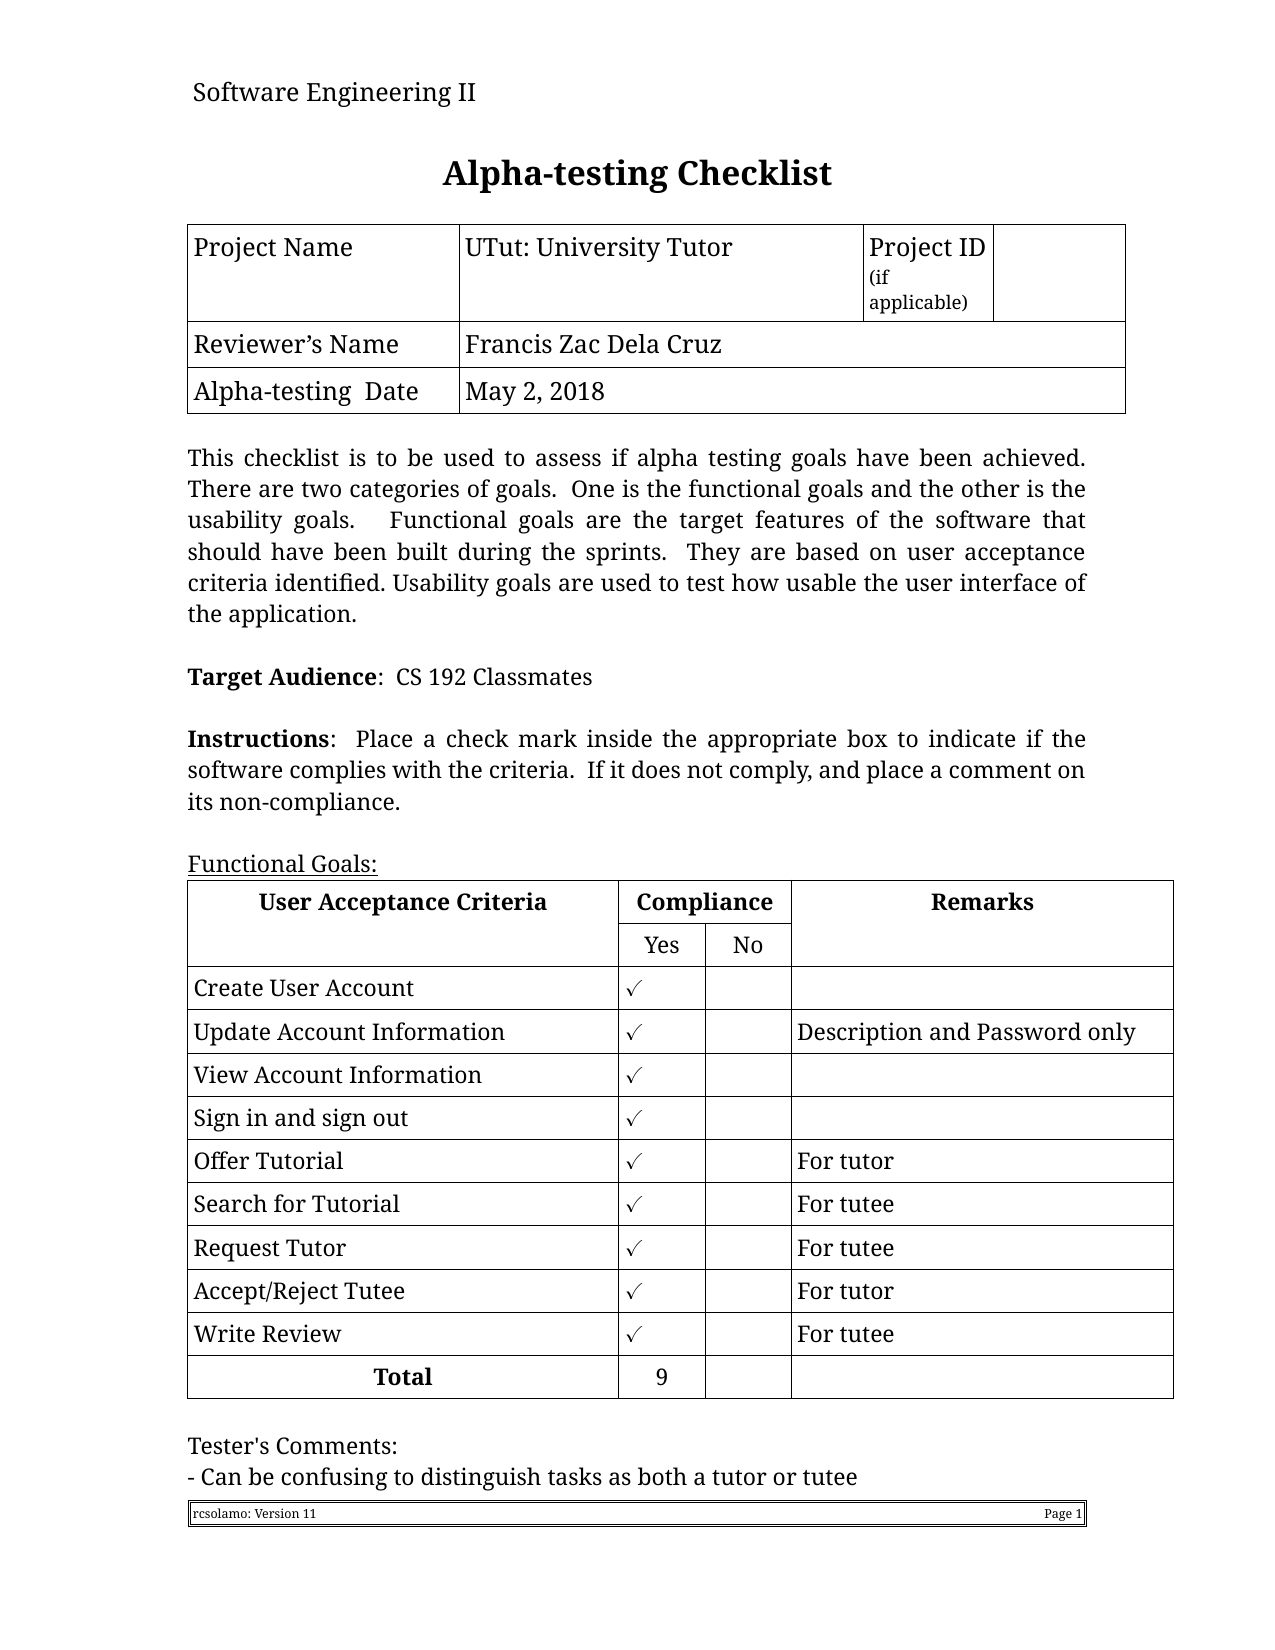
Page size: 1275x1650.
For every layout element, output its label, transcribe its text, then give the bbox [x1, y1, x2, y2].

table_cell 9 [619, 1356, 705, 1398]
table_cell ✓ [619, 1183, 705, 1225]
table_header Remarks [792, 881, 1173, 966]
text Functional Goals: [187, 848, 1087, 879]
table_header UTut: University Tutor [460, 225, 863, 321]
table_cell [706, 1140, 791, 1182]
table_cell Accept/Reject Tutee [188, 1270, 618, 1312]
table_cell [706, 1097, 791, 1139]
table_cell ✓ [619, 1097, 705, 1139]
table_cell [706, 1356, 791, 1398]
table_cell [706, 1183, 791, 1225]
table_cell No [706, 924, 791, 966]
table_header User Acceptance Criteria [188, 881, 618, 966]
text Tester's Comments: [187, 1430, 1087, 1461]
text Instructions: Place a check mark inside the appropriate box to indicate if the software complies with the criteria. If it does not comply, and place a comment on its non-compliance. [187, 723, 1087, 817]
table_cell [706, 1226, 791, 1268]
table_cell For tutor [792, 1270, 1173, 1312]
table_cell For tutor [792, 1140, 1173, 1182]
table_cell ✓ [619, 1054, 705, 1096]
table_cell [792, 967, 1173, 1009]
table_cell View Account Information [188, 1054, 618, 1096]
table_cell [706, 1054, 791, 1096]
table_cell [706, 1010, 791, 1052]
table_cell ✓ [619, 1010, 705, 1052]
table_header Compliance [619, 881, 791, 923]
text This checklist is to be used to assess if alpha testing goals have been achieved. There are two categories of goals. One is the functional goals and the other is the usability goals. Functional goals are the target features of the software that should have been built during the sprints. They are based on user acceptance criteria identified. Usability goals are used to test how usable the user interface of the application. [187, 442, 1087, 629]
text Alpha-testing Checklist [187, 150, 1087, 195]
table_cell Reviewer’s Name [188, 322, 459, 367]
table_cell Update Account Information [188, 1010, 618, 1052]
table_cell Yes [619, 924, 705, 966]
table_cell [706, 1270, 791, 1312]
table_cell Francis Zac Dela Cruz [460, 322, 1125, 367]
table_cell [792, 1054, 1173, 1096]
table_cell For tutee [792, 1313, 1173, 1355]
table_cell ✓ [619, 1270, 705, 1312]
table_cell Total [188, 1356, 618, 1398]
text Target Audience: CS 192 Classmates [187, 661, 1087, 692]
table_cell [706, 1313, 791, 1355]
table_cell ✓ [619, 967, 705, 1009]
table_header Project Name [188, 225, 459, 321]
table_cell May 2, 2018 [460, 368, 1125, 413]
table_cell Search for Tutorial [188, 1183, 618, 1225]
table_cell ✓ [619, 1140, 705, 1182]
table_cell Create User Account [188, 967, 618, 1009]
table_header [994, 225, 1125, 321]
table_cell Sign in and sign out [188, 1097, 618, 1139]
table_cell ✓ [619, 1313, 705, 1355]
table_cell Alpha-testing Date [188, 368, 459, 413]
table_header Project ID (if applicable) [864, 225, 993, 321]
table_cell [706, 967, 791, 1009]
table_cell For tutee [792, 1183, 1173, 1225]
text - Can be confusing to distinguish tasks as both a tutor or tutee [187, 1461, 1087, 1492]
table_cell [792, 1356, 1173, 1398]
table_cell Write Review [188, 1313, 618, 1355]
table_cell For tutee [792, 1226, 1173, 1268]
table_cell ✓ [619, 1226, 705, 1268]
table_cell Description and Password only [792, 1010, 1173, 1052]
table_cell [792, 1097, 1173, 1139]
table_cell Offer Tutorial [188, 1140, 618, 1182]
table_cell Request Tutor [188, 1226, 618, 1268]
